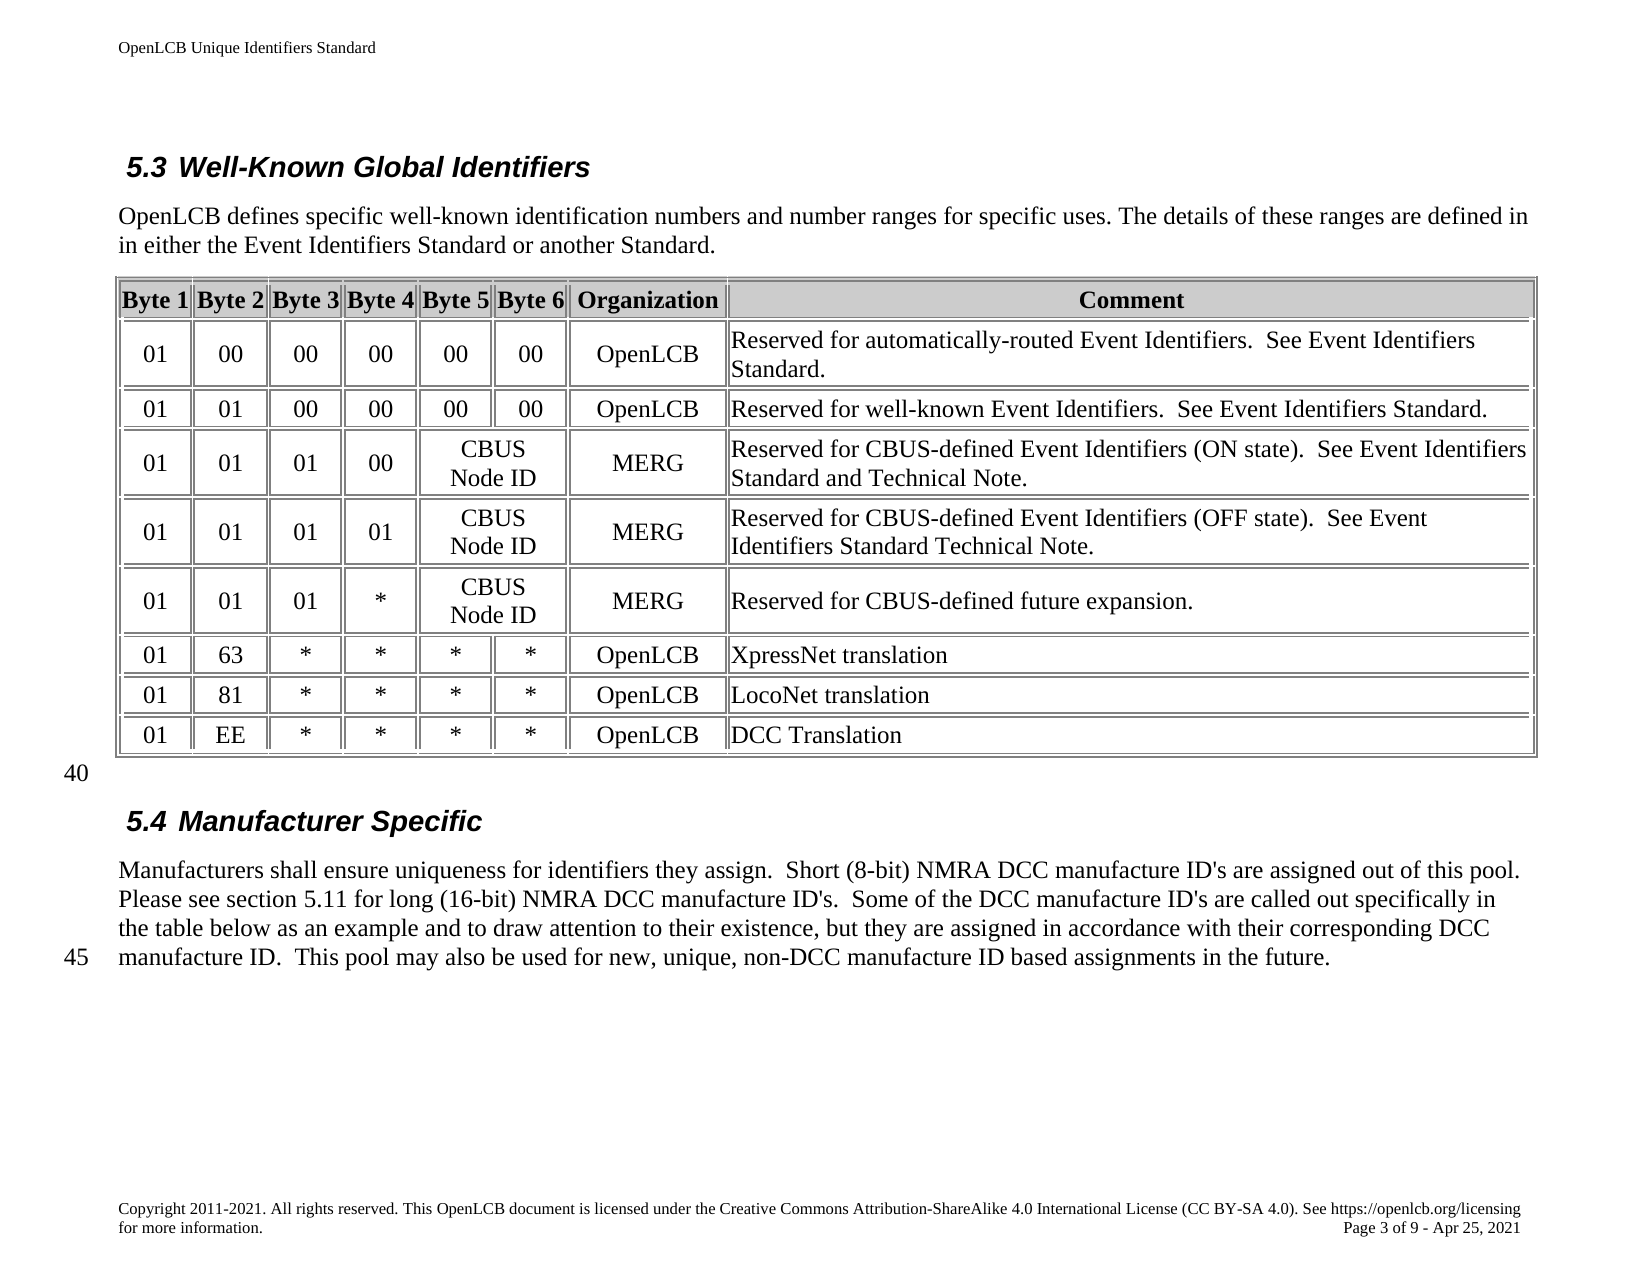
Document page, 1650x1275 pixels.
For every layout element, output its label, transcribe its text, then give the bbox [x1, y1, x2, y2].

table_cell 63 [195, 637, 266, 672]
table_cell OpenLCB [571, 322, 725, 385]
table_cell 00 [195, 322, 266, 385]
table_cell * [496, 678, 565, 712]
table_cell 00 [346, 431, 415, 494]
table_cell Reserved for CBUS-defined Event Identifiers (OFF state). See Event Identifiers Standard Technical Note. [728, 494, 1535, 563]
table_cell 00 [496, 391, 565, 426]
table_cell * [271, 678, 340, 712]
table_cell 01 [118, 385, 192, 426]
table_cell * [343, 712, 418, 752]
table_header Byte 4 [343, 278, 418, 317]
table_cell 01 [118, 426, 192, 494]
table_header Byte 3 [269, 278, 343, 317]
table_cell * [496, 637, 565, 672]
table_cell * [271, 637, 340, 672]
table_cell 01 [118, 632, 192, 672]
table_cell 00 [271, 322, 340, 385]
table_cell * [346, 637, 415, 672]
subtitle Well-Known Global Identifiers [118, 150, 1532, 183]
table_header Byte 2 [193, 282, 268, 317]
table_cell MERG [571, 500, 725, 563]
table_cell CBUS Node ID [421, 431, 565, 494]
table_header Byte 1 [121, 282, 192, 317]
table_header Byte 5 [418, 278, 493, 317]
table_cell 01 [195, 391, 266, 426]
table_cell * [421, 637, 490, 672]
table_cell * [269, 712, 343, 752]
table_cell 01 [118, 494, 192, 563]
table_cell * [493, 712, 568, 752]
table_cell OpenLCB [571, 391, 725, 426]
table_header Byte 6 [493, 278, 568, 317]
table_cell Reserved for automatically-routed Event Identifiers. See Event Identifiers Standard. [728, 317, 1535, 385]
table_cell 01 [118, 317, 192, 385]
table_cell 01 [195, 569, 266, 632]
text OpenLCB defines specific well-known identification numbers and number ranges for specific uses. The details of these ranges are defined in in either the Event Identifiers Standard or another Standard. [118, 201, 1532, 259]
table_cell LocoNet translation [728, 672, 1535, 712]
table_cell CBUS Node ID [421, 500, 565, 563]
table_cell 01 [195, 431, 266, 494]
table_cell * [346, 569, 415, 632]
table_cell * [421, 678, 490, 712]
table_cell Reserved for CBUS-defined Event Identifiers (ON state). See Event Identifiers Standard and Technical Note. [728, 426, 1535, 494]
table_cell DCC Translation [728, 712, 1535, 752]
table_cell 01 [118, 672, 192, 712]
table_cell 01 [118, 563, 192, 632]
table_cell Reserved for CBUS-defined future expansion. [728, 563, 1535, 632]
table_header Comment [728, 282, 1533, 317]
table_cell OpenLCB [571, 637, 725, 672]
table_cell MERG [571, 569, 725, 632]
table_cell CBUS Node ID [421, 569, 565, 632]
subtitle Manufacturer Specific [118, 804, 1532, 838]
table_cell 01 [195, 500, 266, 563]
table_cell 00 [271, 391, 340, 426]
table_cell 01 [271, 500, 340, 563]
table_cell 00 [496, 322, 565, 385]
table_cell 00 [421, 391, 490, 426]
text Manufacturers shall ensure uniqueness for identifiers they assign. Short (8-bit) NMRA DCC manufacture ID's are assigned out of this pool. Please see section 5.11 for long (16-bit) NMRA DCC manufacture ID's. Some of the DCC manufacture ID's are called out specifically in the table below as an example and to draw attention to their existence, but they are assigned in accordance with their corresponding DCC manufacture ID. This pool may also be used for new, unique, non-DCC manufacture ID based assignments in the future. [118, 855, 1532, 970]
table_cell EE [193, 718, 268, 752]
table_cell OpenLCB [571, 678, 725, 712]
table_cell MERG [571, 431, 725, 494]
table_header Organization [568, 278, 727, 317]
table_cell XpressNet translation [728, 632, 1535, 672]
table_cell * [346, 678, 415, 712]
table_cell 81 [195, 678, 266, 712]
table_cell 00 [346, 391, 415, 426]
table_cell 01 [271, 569, 340, 632]
table_cell OpenLCB [568, 712, 727, 752]
table_cell 01 [346, 500, 415, 563]
table_cell Reserved for well-known Event Identifiers. See Event Identifiers Standard. [728, 385, 1535, 426]
table_cell 00 [421, 322, 490, 385]
table_cell 01 [271, 431, 340, 494]
table_cell 01 [118, 712, 192, 752]
table_cell * [418, 712, 493, 752]
table_cell 00 [346, 322, 415, 385]
